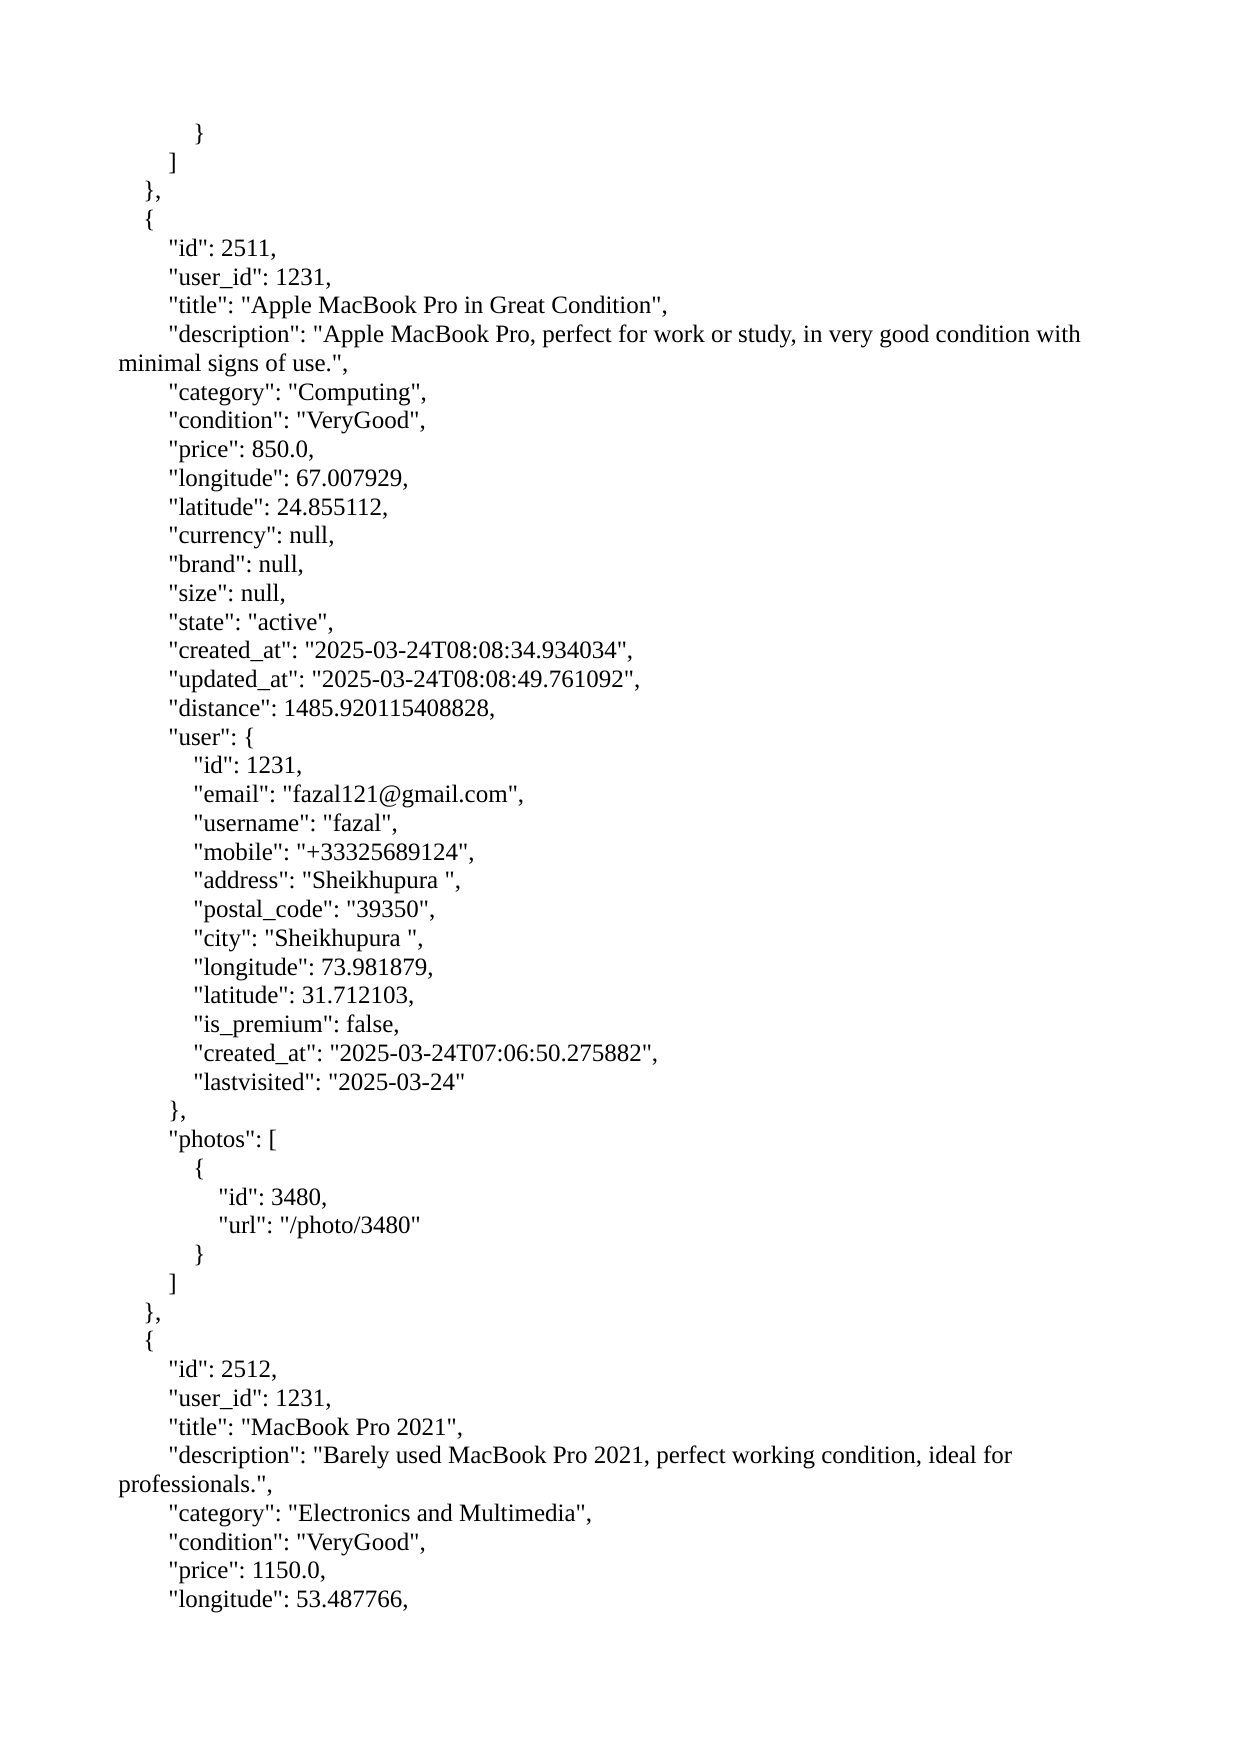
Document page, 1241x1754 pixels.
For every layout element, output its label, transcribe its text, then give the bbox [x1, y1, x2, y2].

text "created_at": "2025-03-24T08:08:34.934034", [118, 636, 1122, 664]
text "state": "active", [118, 607, 1122, 636]
text "id": 2511, [118, 233, 1122, 262]
text "title": "MacBook Pro 2021", [118, 1412, 1122, 1441]
text "id": 2512, [118, 1354, 1122, 1383]
text "condition": "VeryGood", [118, 1527, 1122, 1556]
text "user_id": 1231, [118, 262, 1122, 291]
text "url": "/photo/3480" [118, 1211, 1122, 1239]
text "title": "Apple MacBook Pro in Great Condition", [118, 291, 1122, 319]
text "description": "Apple MacBook Pro, perfect for work or study, in very good condition with minimal signs of use.", [118, 319, 1122, 377]
text "user": { [118, 722, 1122, 751]
text "description": "Barely used MacBook Pro 2021, perfect working condition, ideal for professionals.", [118, 1441, 1122, 1498]
text "longitude": 67.007929, [118, 463, 1122, 492]
text "category": "Electronics and Multimedia", [118, 1498, 1122, 1527]
text "user_id": 1231, [118, 1383, 1122, 1412]
text "size": null, [118, 578, 1122, 607]
text "mobile": "+33325689124", [118, 837, 1122, 866]
text "postal_code": "39350", [118, 894, 1122, 923]
text "username": "fazal", [118, 808, 1122, 837]
text "currency": null, [118, 521, 1122, 549]
text "updated_at": "2025-03-24T08:08:49.761092", [118, 664, 1122, 693]
text "photos": [ [118, 1124, 1122, 1153]
text } [118, 118, 1122, 147]
text "id": 3480, [118, 1182, 1122, 1211]
text "distance": 1485.920115408828, [118, 693, 1122, 722]
text "latitude": 24.855112, [118, 492, 1122, 521]
text "longitude": 53.487766, [118, 1584, 1122, 1613]
text "created_at": "2025-03-24T07:06:50.275882", [118, 1038, 1122, 1067]
text "email": "fazal121@gmail.com", [118, 779, 1122, 808]
text }, [118, 1096, 1122, 1124]
text { [118, 204, 1122, 233]
text "longitude": 73.981879, [118, 952, 1122, 981]
text "brand": null, [118, 549, 1122, 578]
text "address": "Sheikhupura ", [118, 866, 1122, 894]
text } [118, 1239, 1122, 1268]
text "price": 850.0, [118, 434, 1122, 463]
text "city": "Sheikhupura ", [118, 923, 1122, 952]
text ] [118, 147, 1122, 176]
text "price": 1150.0, [118, 1556, 1122, 1584]
text ] [118, 1268, 1122, 1297]
text "latitude": 31.712103, [118, 981, 1122, 1009]
text "category": "Computing", [118, 377, 1122, 406]
text { [118, 1326, 1122, 1354]
text "is_premium": false, [118, 1009, 1122, 1038]
text }, [118, 1297, 1122, 1326]
text }, [118, 176, 1122, 204]
text { [118, 1153, 1122, 1182]
text "condition": "VeryGood", [118, 406, 1122, 434]
text "lastvisited": "2025-03-24" [118, 1067, 1122, 1096]
text "id": 1231, [118, 751, 1122, 779]
